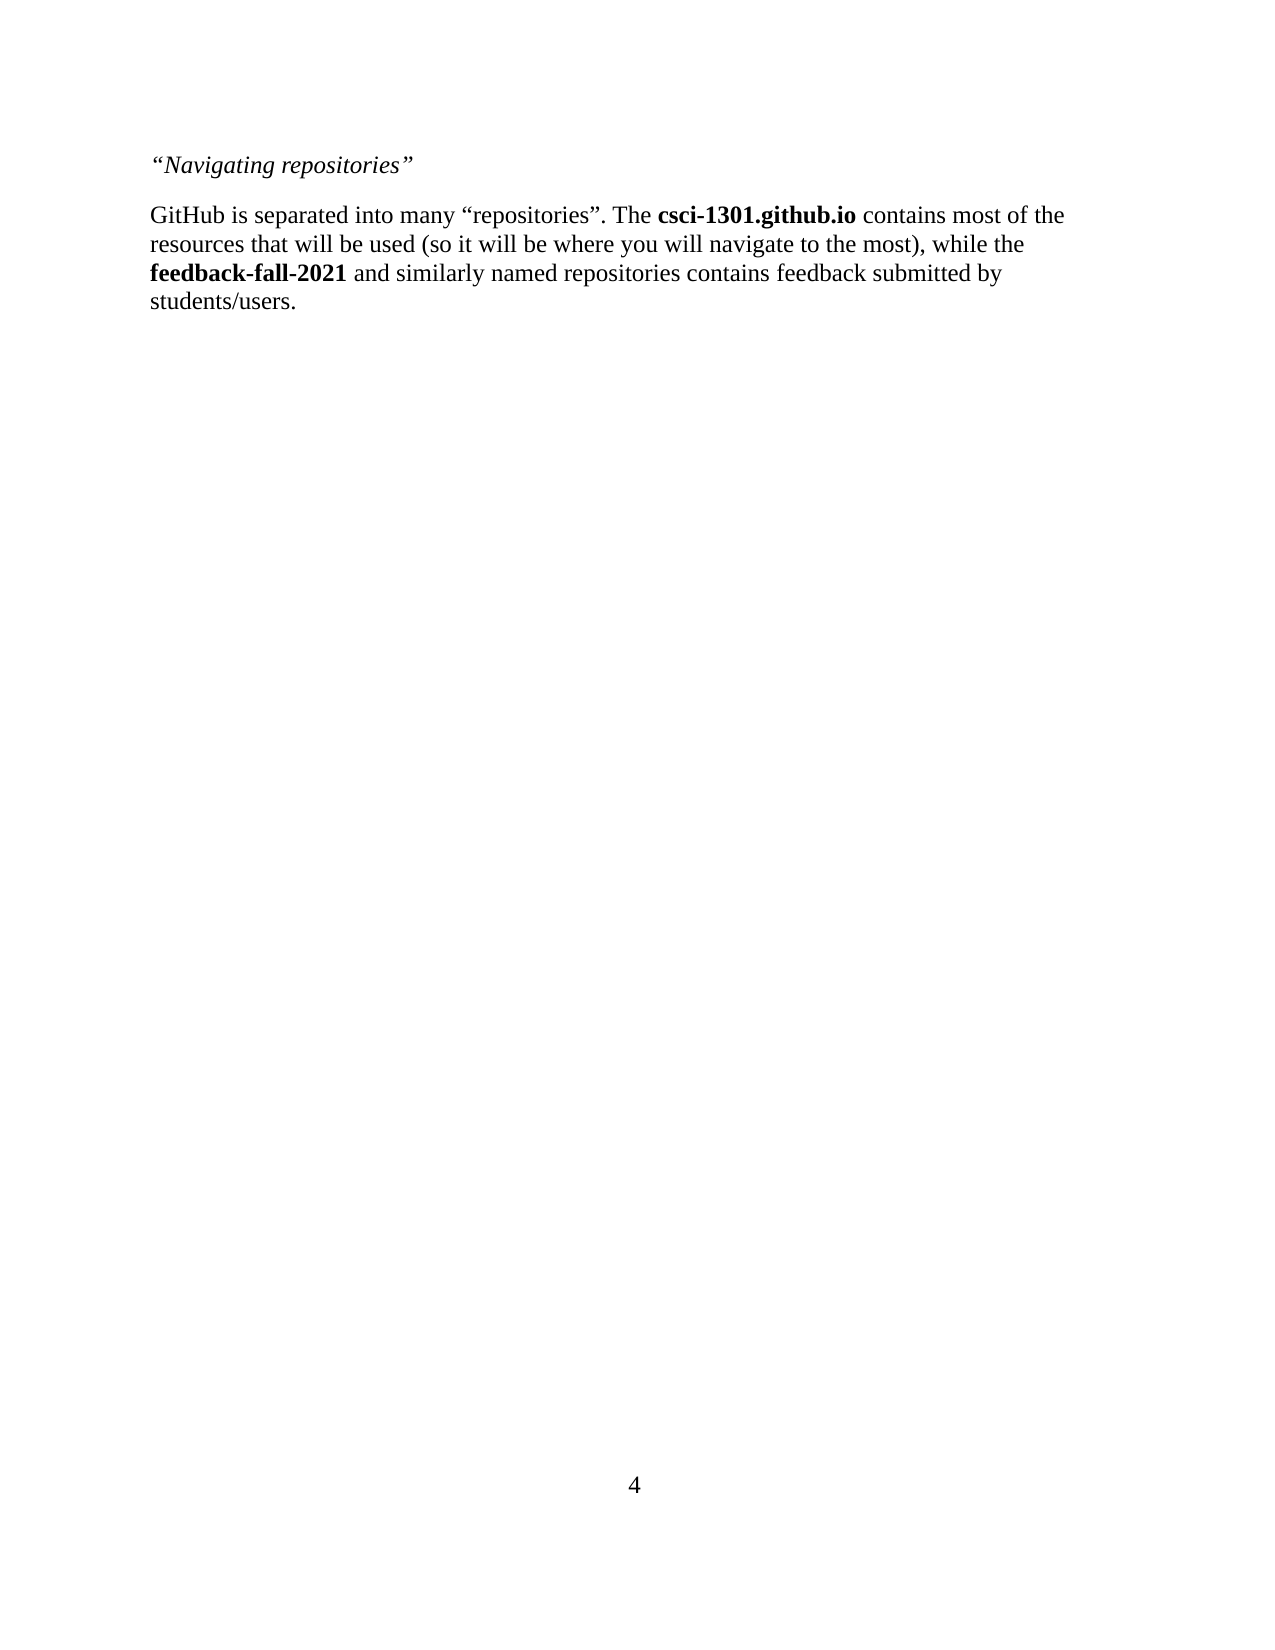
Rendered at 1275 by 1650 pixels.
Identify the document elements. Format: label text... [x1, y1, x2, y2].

text GitHub is separated into many “repositories”. The csci-1301.github.io contains most of the resources that will be used (so it will be where you will navigate to the most), while the feedback-fall-2021 and similarly named repositories contains feedback submitted by students/users. [150, 200, 1125, 315]
text “Navigating repositories” [150, 150, 1125, 179]
